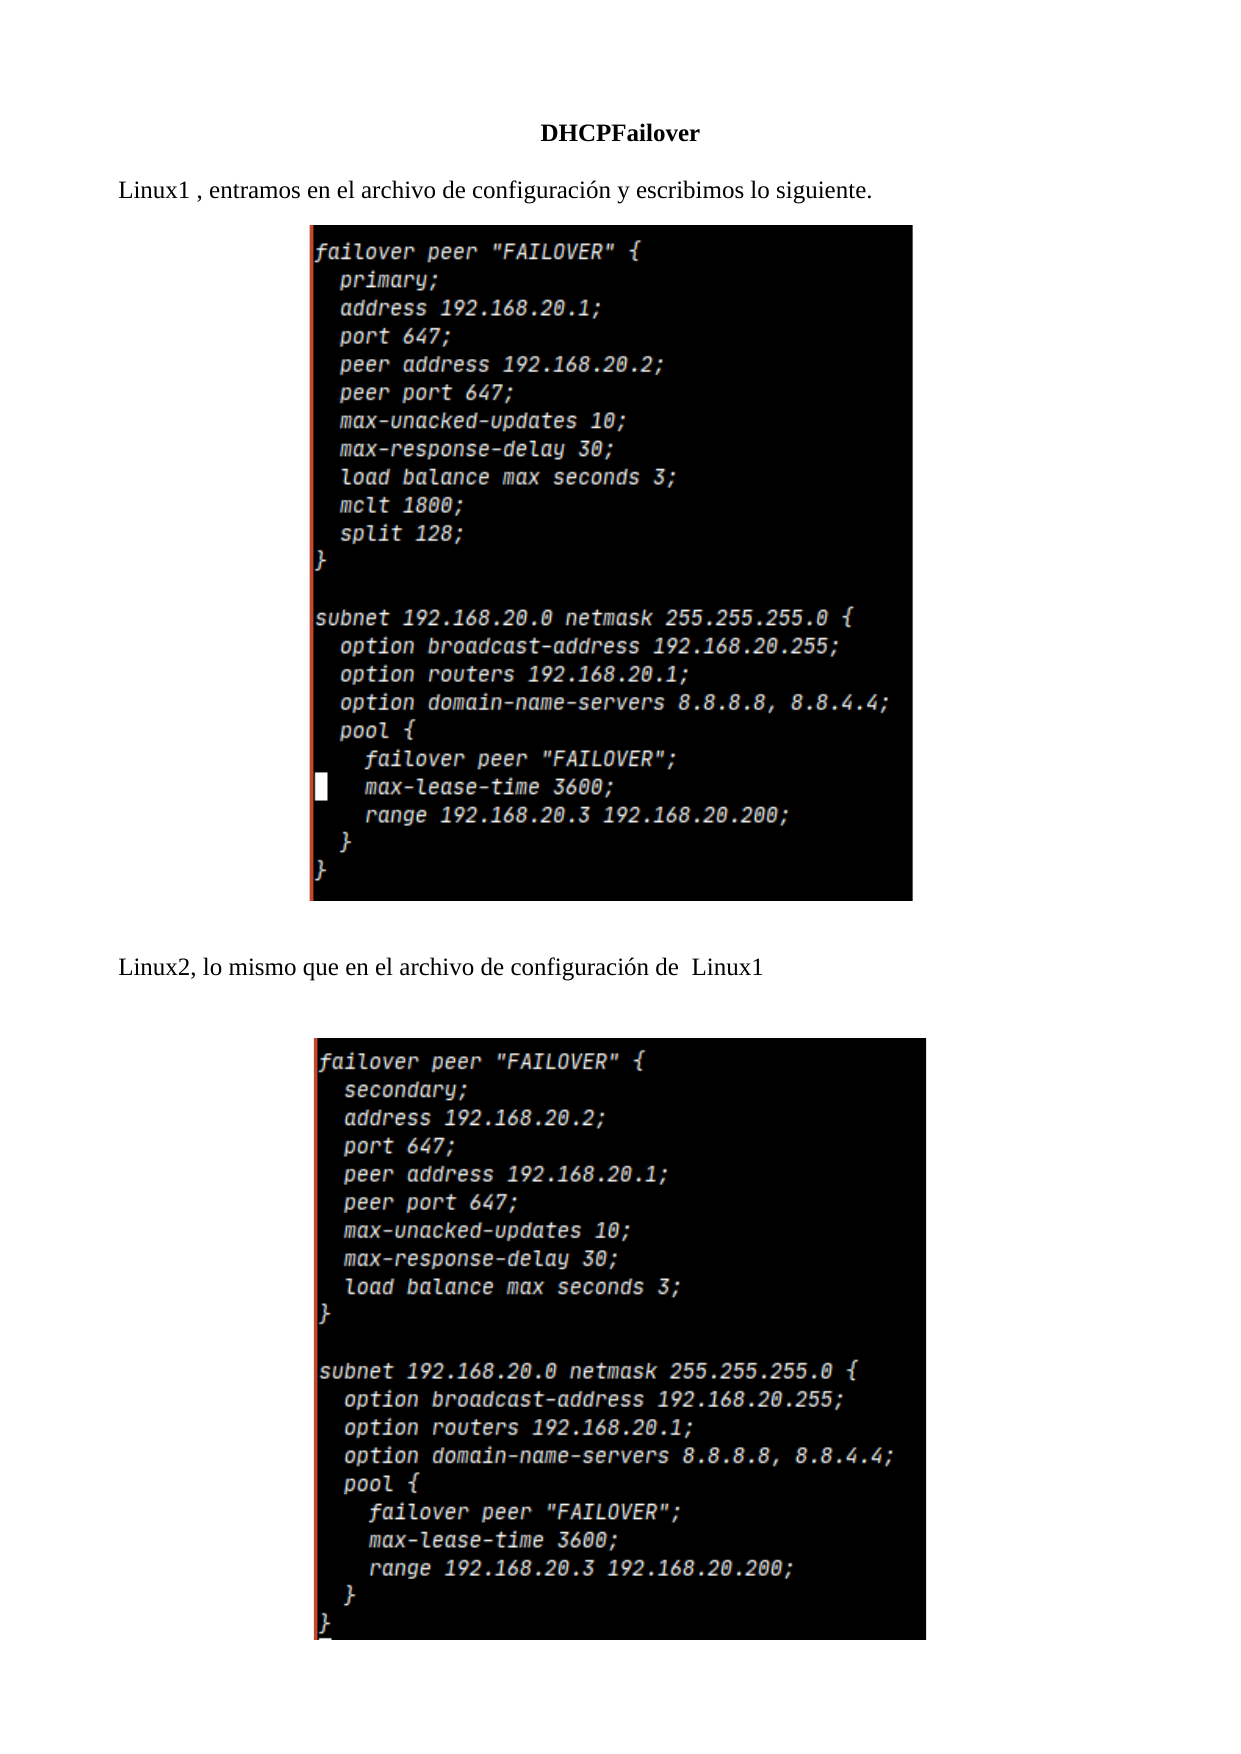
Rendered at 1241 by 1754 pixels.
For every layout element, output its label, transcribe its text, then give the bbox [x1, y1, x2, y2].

picture [309, 225, 913, 901]
text Linux2, lo mismo que en el archivo de configuración de Linux1 [118, 952, 1122, 981]
text DHCPFailover [118, 118, 1122, 147]
picture [313, 1038, 927, 1640]
text Linux1 , entramos en el archivo de configuración y escribimos lo siguiente. [118, 176, 1122, 204]
